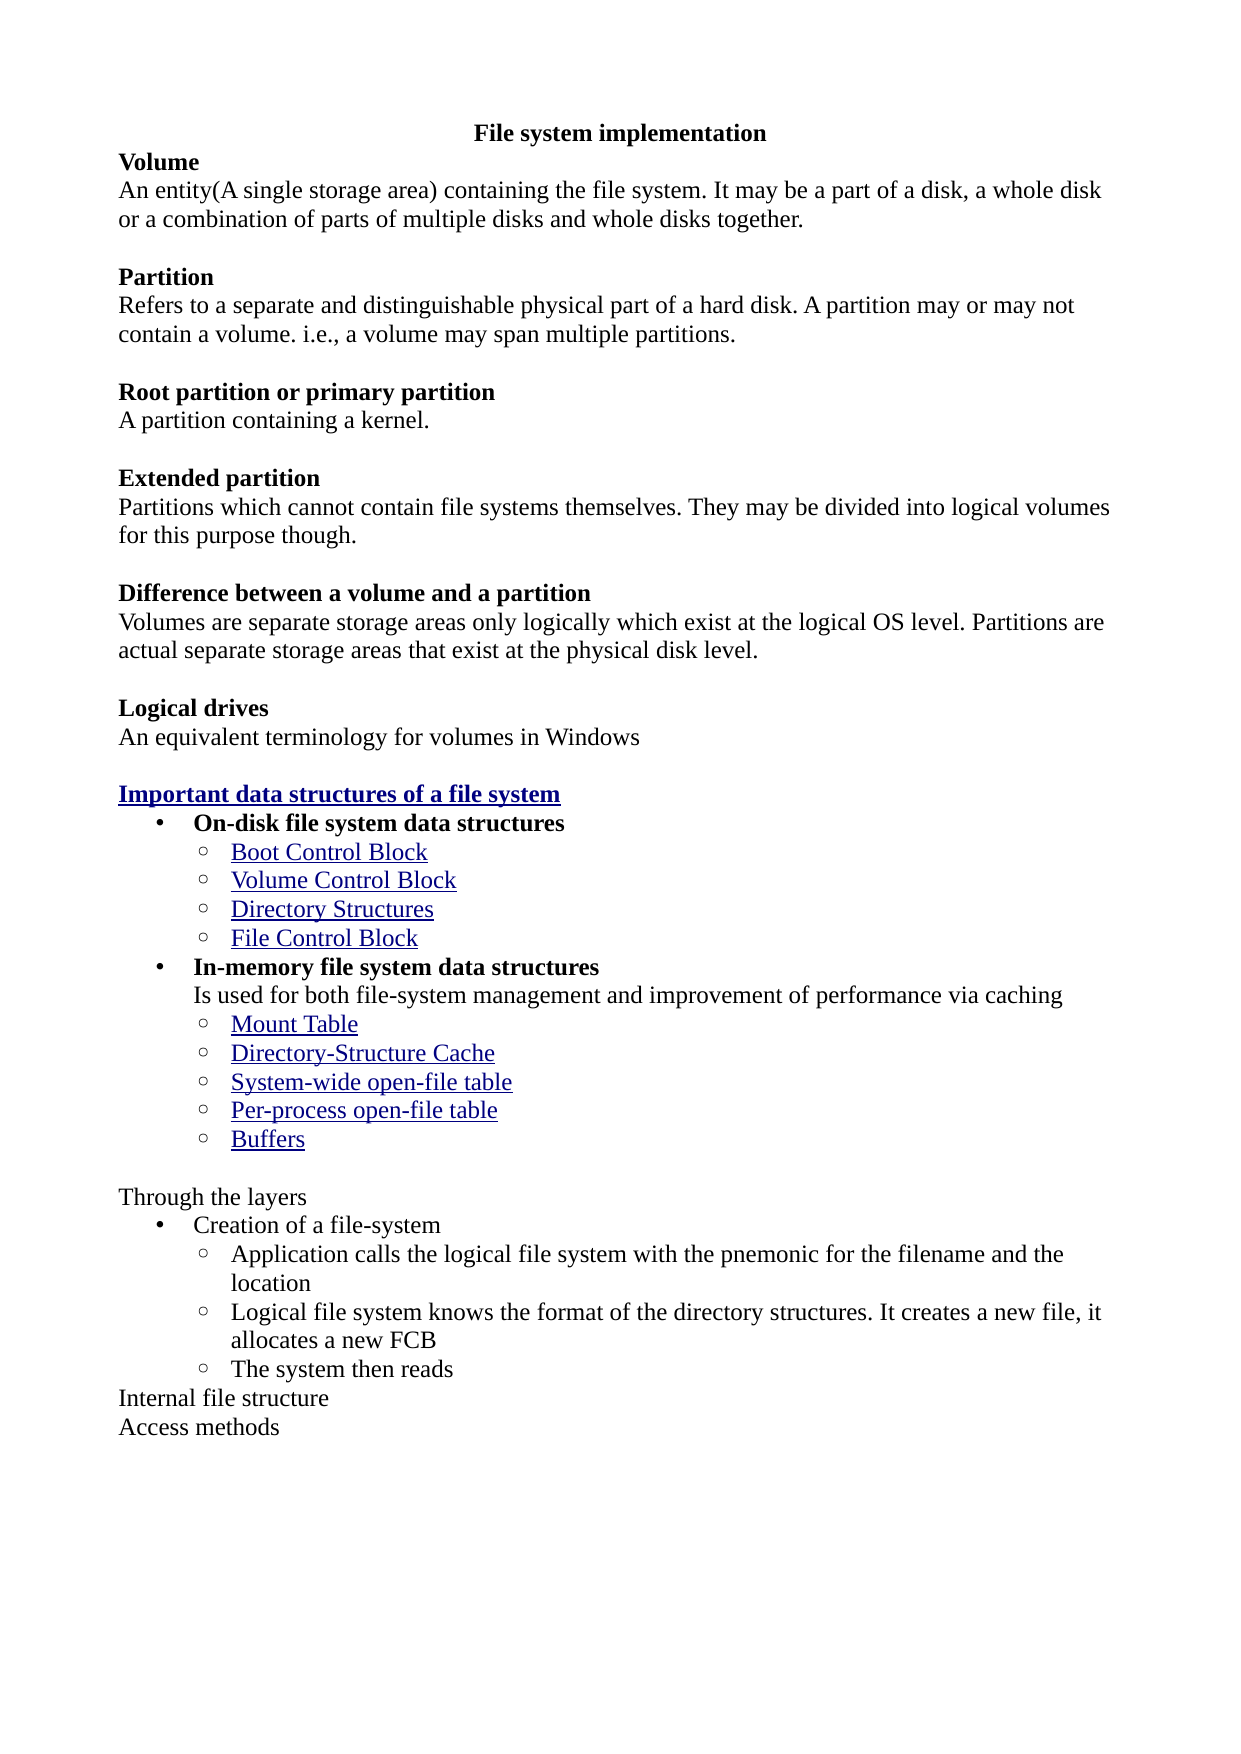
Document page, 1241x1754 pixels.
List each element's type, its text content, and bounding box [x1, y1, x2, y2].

text Logical drives [118, 693, 1122, 722]
text Partitions which cannot contain file systems themselves. They may be divided into logical volumes for this purpose though. [118, 492, 1122, 549]
text Partition [118, 262, 1122, 291]
list File Control Block [193, 923, 1122, 952]
text Through the layers [118, 1182, 1122, 1211]
text Root partition or primary partition [118, 377, 1122, 406]
list Is used for both file-system management and improvement of performance via caching [156, 981, 1122, 1009]
list Directory Structures [193, 894, 1122, 923]
text Volume [118, 147, 1122, 176]
list On-disk file system data structures [156, 808, 1122, 837]
list Buffers [193, 1124, 1122, 1153]
list Logical file system knows the format of the directory structures. It creates a new file, it allocates a new FCB [193, 1297, 1122, 1354]
text An entity(A single storage area) containing the file system. It may be a part of a disk, a whole disk or a combination of parts of multiple disks and whole disks together. [118, 176, 1122, 233]
list The system then reads [193, 1354, 1122, 1383]
list Volume Control Block [193, 866, 1122, 894]
text Internal file structure [118, 1383, 1122, 1412]
list Per-process open-file table [193, 1096, 1122, 1124]
list In-memory file system data structures [156, 952, 1122, 981]
text Extended partition [118, 463, 1122, 492]
text An equivalent terminology for volumes in Windows [118, 722, 1122, 751]
text Difference between a volume and a partition [118, 578, 1122, 607]
list Directory-Structure Cache [193, 1038, 1122, 1067]
list Boot Control Block [193, 837, 1122, 866]
text Volumes are separate storage areas only logically which exist at the logical OS level. Partitions are actual separate storage areas that exist at the physical disk level. [118, 607, 1122, 664]
text Important data structures of a file system [118, 779, 1122, 808]
list Mount Table [193, 1009, 1122, 1038]
list System-wide open-file table [193, 1067, 1122, 1096]
text File system implementation [118, 118, 1122, 147]
text Refers to a separate and distinguishable physical part of a hard disk. A partition may or may not contain a volume. i.e., a volume may span multiple partitions. [118, 291, 1122, 348]
list Application calls the logical file system with the pnemonic for the filename and the location [193, 1239, 1122, 1297]
text A partition containing a kernel. [118, 406, 1122, 434]
list Creation of a file-system [156, 1211, 1122, 1239]
text Access methods [118, 1412, 1122, 1441]
